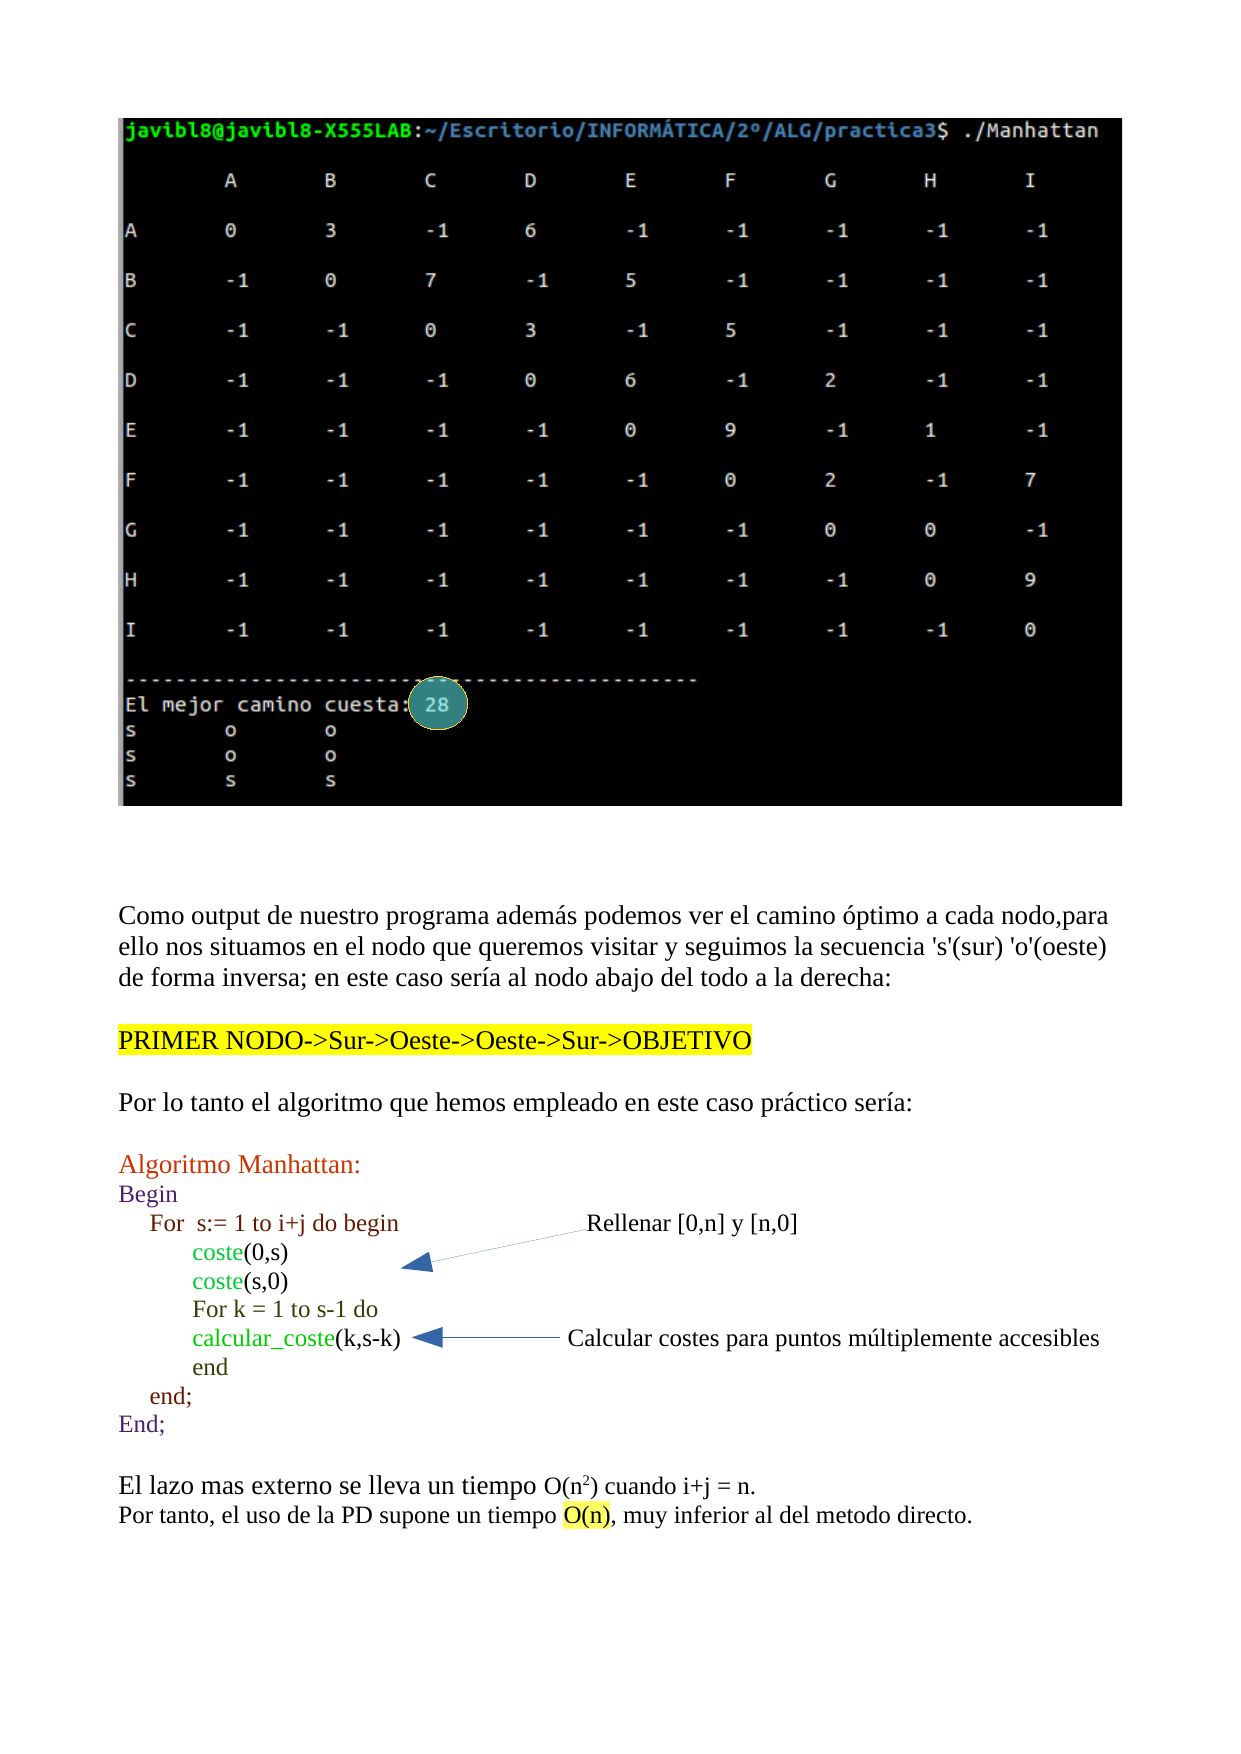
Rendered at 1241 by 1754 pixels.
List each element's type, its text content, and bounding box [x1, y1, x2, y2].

text El lazo mas externo se lleva un tiempo O(n2) cuando i+j = n. [118, 1469, 1122, 1501]
text end [118, 1352, 1122, 1381]
text Como output de nuestro programa además podemos ver el camino óptimo a cada nodo,para ello nos situamos en el nodo que queremos visitar y seguimos la secuencia 's'(sur) 'o'(oeste) de forma inversa; en este caso sería al nodo abajo del todo a la derecha: [118, 899, 1122, 993]
text Por tanto, el uso de la PD supone un tiempo O(n), muy inferior al del metodo directo. [118, 1501, 1122, 1529]
text coste(s,0) [118, 1266, 1122, 1294]
text Algoritmo Manhattan: [118, 1148, 1122, 1179]
text [432, 1237, 1122, 1266]
text calcular_coste(k,s-k) Calcular costes para puntos múltiplemente accesibles [118, 1323, 1122, 1352]
text For s:= 1 to i+j do begin Rellenar [0,n] y [n,0] [118, 1208, 1122, 1237]
picture [118, 118, 1123, 806]
text End; [118, 1409, 1122, 1438]
text Begin [118, 1179, 1122, 1208]
text Por lo tanto el algoritmo que hemos empleado en este caso práctico sería: [118, 1086, 1122, 1117]
text coste(0,s) [118, 1237, 544, 1266]
text end; [118, 1381, 1122, 1409]
text For k = 1 to s-1 do [118, 1294, 1122, 1323]
text PRIMER NODO->Sur->Oeste->Oeste->Sur->OBJETIVO [118, 1024, 1122, 1055]
